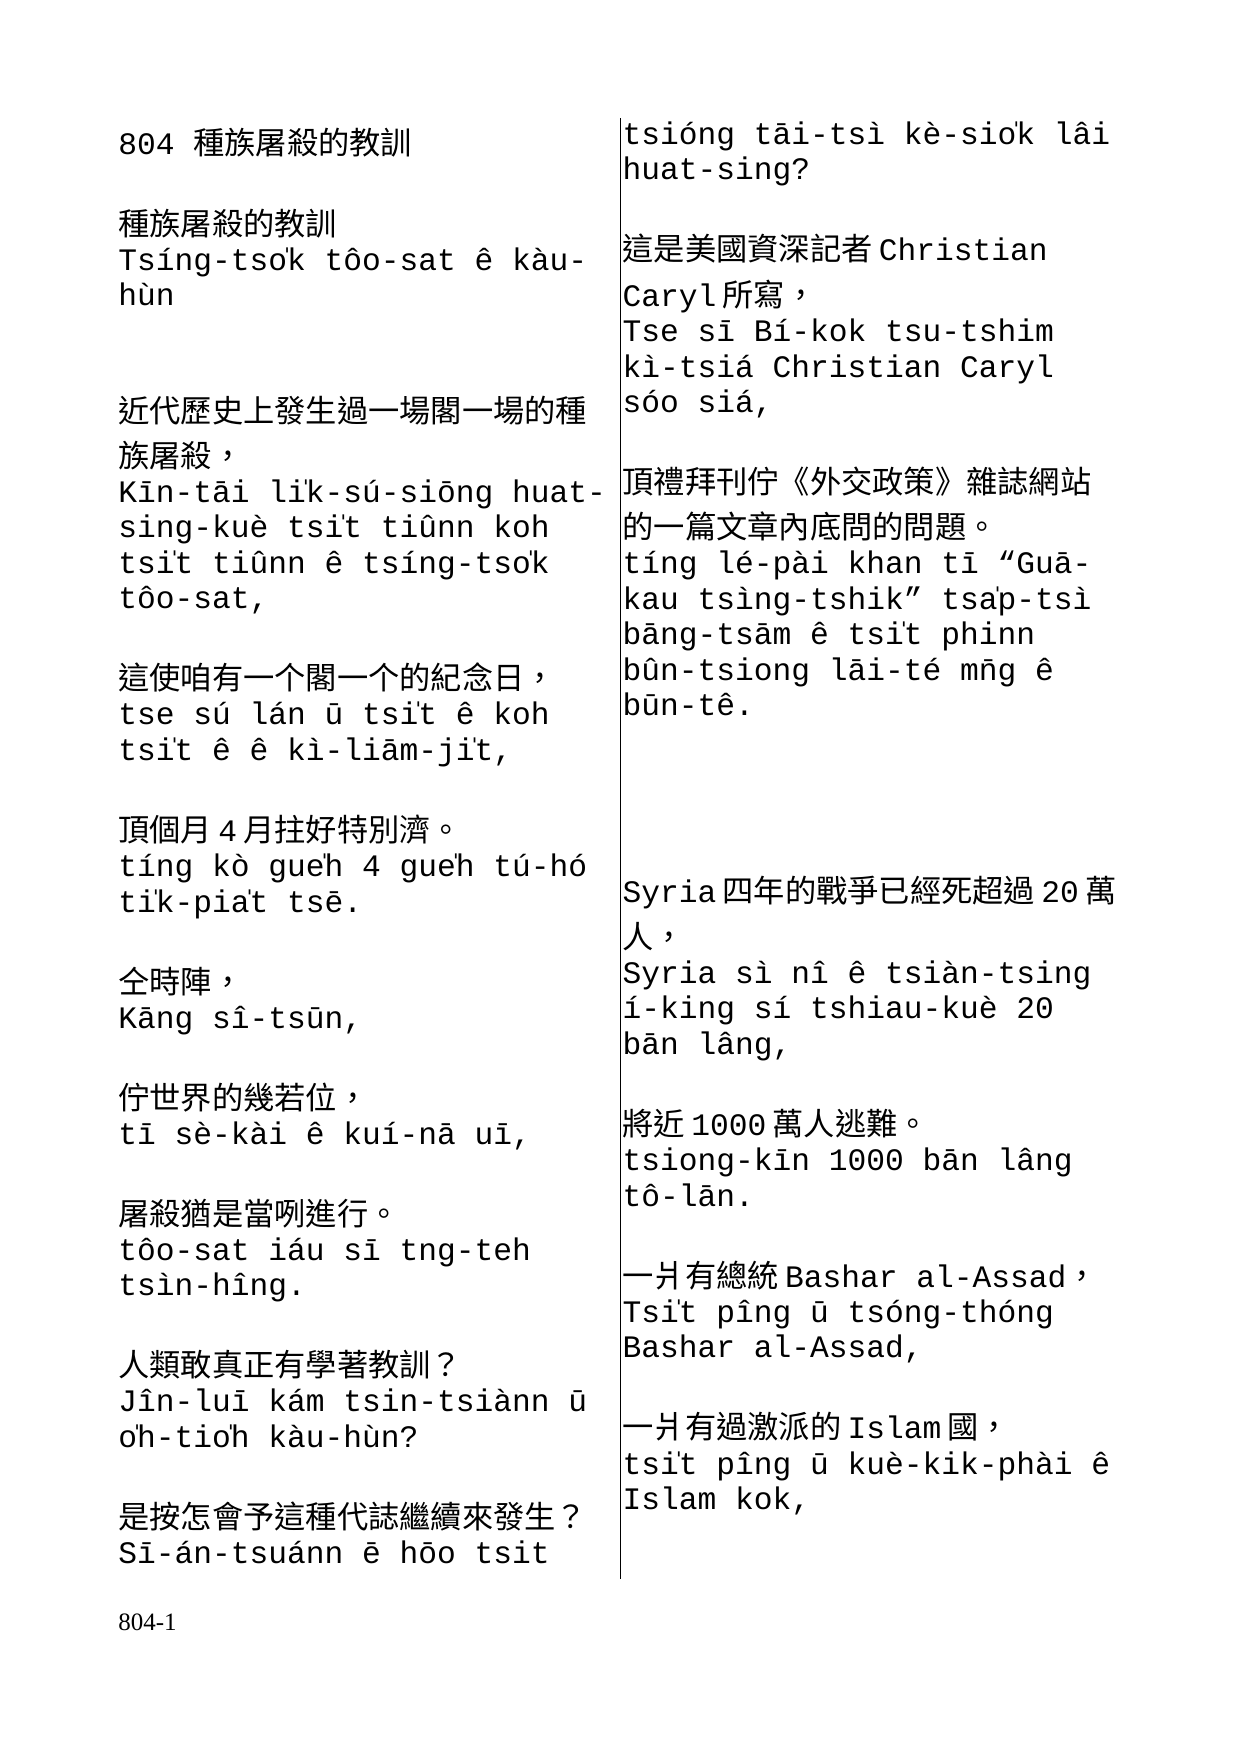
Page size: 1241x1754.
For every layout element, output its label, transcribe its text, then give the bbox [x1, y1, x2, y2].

text Tsíng-tso̍k tôo-sat ê kàu-hùn [118, 244, 618, 315]
text 這是美國資深記者Christian Caryl所寫， [622, 224, 1122, 316]
text 將近1000萬人逃難。 [622, 1099, 1122, 1144]
text 近代歷史上發生過一場閣一場的種族屠殺， [118, 386, 618, 476]
text 804 種族屠殺的教訓 [118, 118, 618, 164]
text 仝時陣， [118, 957, 618, 1002]
text Sī-án-tsuánn ē hōo tsit [118, 1537, 618, 1572]
text tsiong-kīn 1000 bān lâng tô-lān. [622, 1144, 1122, 1215]
text Syria sì nî ê tsiàn-tsing í-king sí tshiau-kuè 20 bān lâng, [622, 957, 1122, 1063]
text tôo-sat iáu sī tng-teh tsìn-hîng. [118, 1234, 618, 1305]
text Tsi̍t pîng ū tsóng-thóng Bashar al-Assad, [622, 1296, 1122, 1367]
text tíng lé-pài khan tī “Guā-kau tsìng-tshik” tsa̍p-tsì bāng-tsām ê tsi̍t phinn bûn-tsiong lāi-té mn̄g ê būn-tê. [622, 548, 1122, 725]
text 屠殺猶是當咧進行。 [118, 1189, 618, 1234]
text 種族屠殺的教訓 [118, 199, 618, 244]
text 是按怎會予這種代誌繼續來發生？ [118, 1492, 618, 1537]
text 這使咱有一个閣一个的紀念日， [118, 653, 618, 699]
text tsióng tāi-tsì kè-sio̍k lâi huat-sing? [622, 118, 1122, 189]
text tsi̍t pîng ū kuè-kik-phài ê Islam kok, [622, 1448, 1122, 1519]
text 頂個月4月拄好特別濟。 [118, 805, 618, 851]
text tíng kò gue̍h 4 gue̍h tú-hó ti̍k-pia̍t tsē. [118, 851, 618, 921]
text 佇世界的幾若位， [118, 1073, 618, 1118]
text Syria四年的戰爭已經死超過20萬人， [622, 866, 1122, 957]
text Kīn-tāi li̍k-sú-siōng huat-sing-kuè tsi̍t tiûnn koh tsi̍t tiûnn ê tsíng-tso̍k tôo-sat, [118, 476, 618, 618]
text Jîn-luī kám tsin-tsiànn ū o̍h-tio̍h kàu-hùn? [118, 1386, 618, 1456]
text tse sú lán ū tsi̍t ê koh tsi̍t ê ê kì-liām-ji̍t, [118, 699, 618, 769]
text 頂禮拜刊佇《外交政策》雜誌網站的一篇文章內底問的問題。 [622, 457, 1122, 548]
text Tse sī Bí-kok tsu-tshim kì-tsiá Christian Caryl sóo siá, [622, 316, 1122, 422]
text tī sè-kài ê kuí-nā uī, [118, 1118, 618, 1153]
text 一爿有總統Bashar al-Assad， [622, 1251, 1122, 1296]
text 人類敢真正有學著教訓？ [118, 1340, 618, 1386]
text Kāng sî-tsūn, [118, 1002, 618, 1037]
text 一爿有過激派的Islam國， [622, 1403, 1122, 1448]
